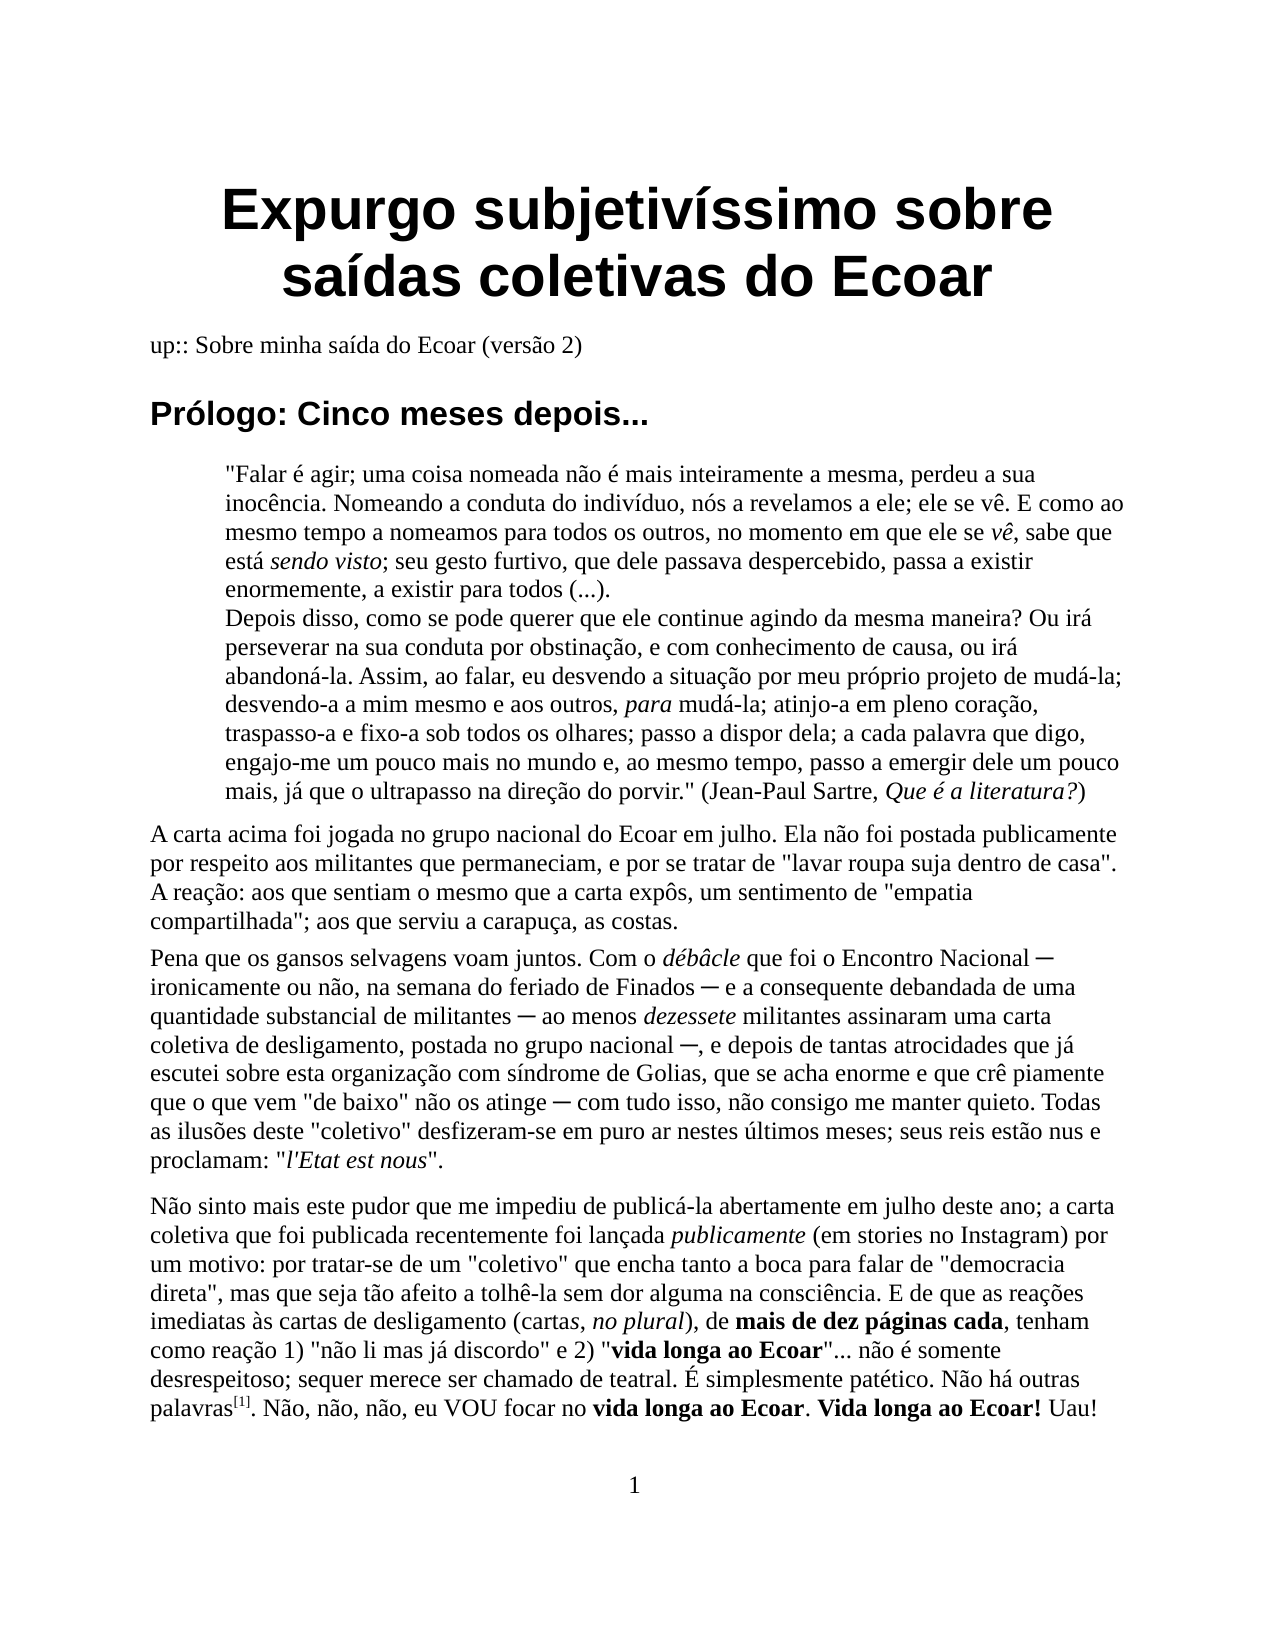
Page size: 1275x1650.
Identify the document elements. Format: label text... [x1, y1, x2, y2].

text Não sinto mais este pudor que me impediu de publicá-la abertamente em julho deste ano; a carta coletiva que foi publicada recentemente foi lançada publicamente (em stories no Instagram) por um motivo: por tratar-se de um "coletivo" que encha tanto a boca para falar de "democracia direta", mas que seja tão afeito a tolhê-la sem dor alguma na consciência. E de que as reações imediatas às cartas de desligamento (cartas, no plural), de mais de dez páginas cada, tenham como reação 1) "não li mas já discordo" e 2) "vida longa ao Ecoar"... não é somente desrespeitoso; sequer merece ser chamado de teatral. É simplesmente patético. Não há outras palavras[1]. Não, não, não, eu VOU focar no vida longa ao Ecoar. Vida longa ao Ecoar! Uau! [150, 1191, 1125, 1421]
subtitle Prólogo: Cinco meses depois... [150, 393, 1125, 432]
text A carta acima foi jogada no grupo nacional do Ecoar em julho. Ela não foi postada publicamente por respeito aos militantes que permaneciam, e por se tratar de "lavar roupa suja dentro de casa". A reação: aos que sentiam o mesmo que a carta expôs, um sentimento de "empatia compartilhada"; aos que serviu a carapuça, as costas. [150, 819, 1125, 934]
title Expurgo subjetivíssimo sobre saídas coletivas do Ecoar [150, 175, 1125, 309]
text up:: Sobre minha saída do Ecoar (versão 2) [150, 331, 1125, 359]
text Pena que os gansos selvagens voam juntos. Com o débâcle que foi o Encontro Nacional ─ ironicamente ou não, na semana do feriado de Finados ─ e a consequente debandada de uma quantidade substancial de militantes ─ ao menos dezessete militantes assinaram uma carta coletiva de desligamento, postada no grupo nacional ─, e depois de tantas atrocidades que já escutei sobre esta organização com síndrome de Golias, que se acha enorme e que crê piamente que o que vem "de baixo" não os atinge ─ com tudo isso, não consigo me manter quieto. Todas as ilusões deste "coletivo" desfizeram-se em puro ar nestes últimos meses; seus reis estão nus e proclamam: "l'Etat est nous". [150, 943, 1125, 1173]
text "Falar é agir; uma coisa nomeada não é mais inteiramente a mesma, perdeu a sua inocência. Nomeando a conduta do indivíduo, nós a revelamos a ele; ele se vê. E como ao mesmo tempo a nomeamos para todos os outros, no momento em que ele se vê, sabe que está sendo visto; seu gesto furtivo, que dele passava despercebido, passa a existir enormemente, a existir para todos (...). Depois disso, como se pode querer que ele continue agindo da mesma maneira? Ou irá perseverar na sua conduta por obstinação, e com conhecimento de causa, ou irá abandoná-la. Assim, ao falar, eu desvendo a situação por meu próprio projeto de mudá-la; desvendo-a a mim mesmo e aos outros, para mudá-la; atinjo-a em pleno coração, traspasso-a e fixo-a sob todos os olhares; passo a dispor dela; a cada palavra que digo, engajo-me um pouco mais no mundo e, ao mesmo tempo, passo a emergir dele um pouco mais, já que o ultrapasso na direção do porvir." (Jean-Paul Sartre, Que é a literatura?) [225, 459, 1125, 804]
